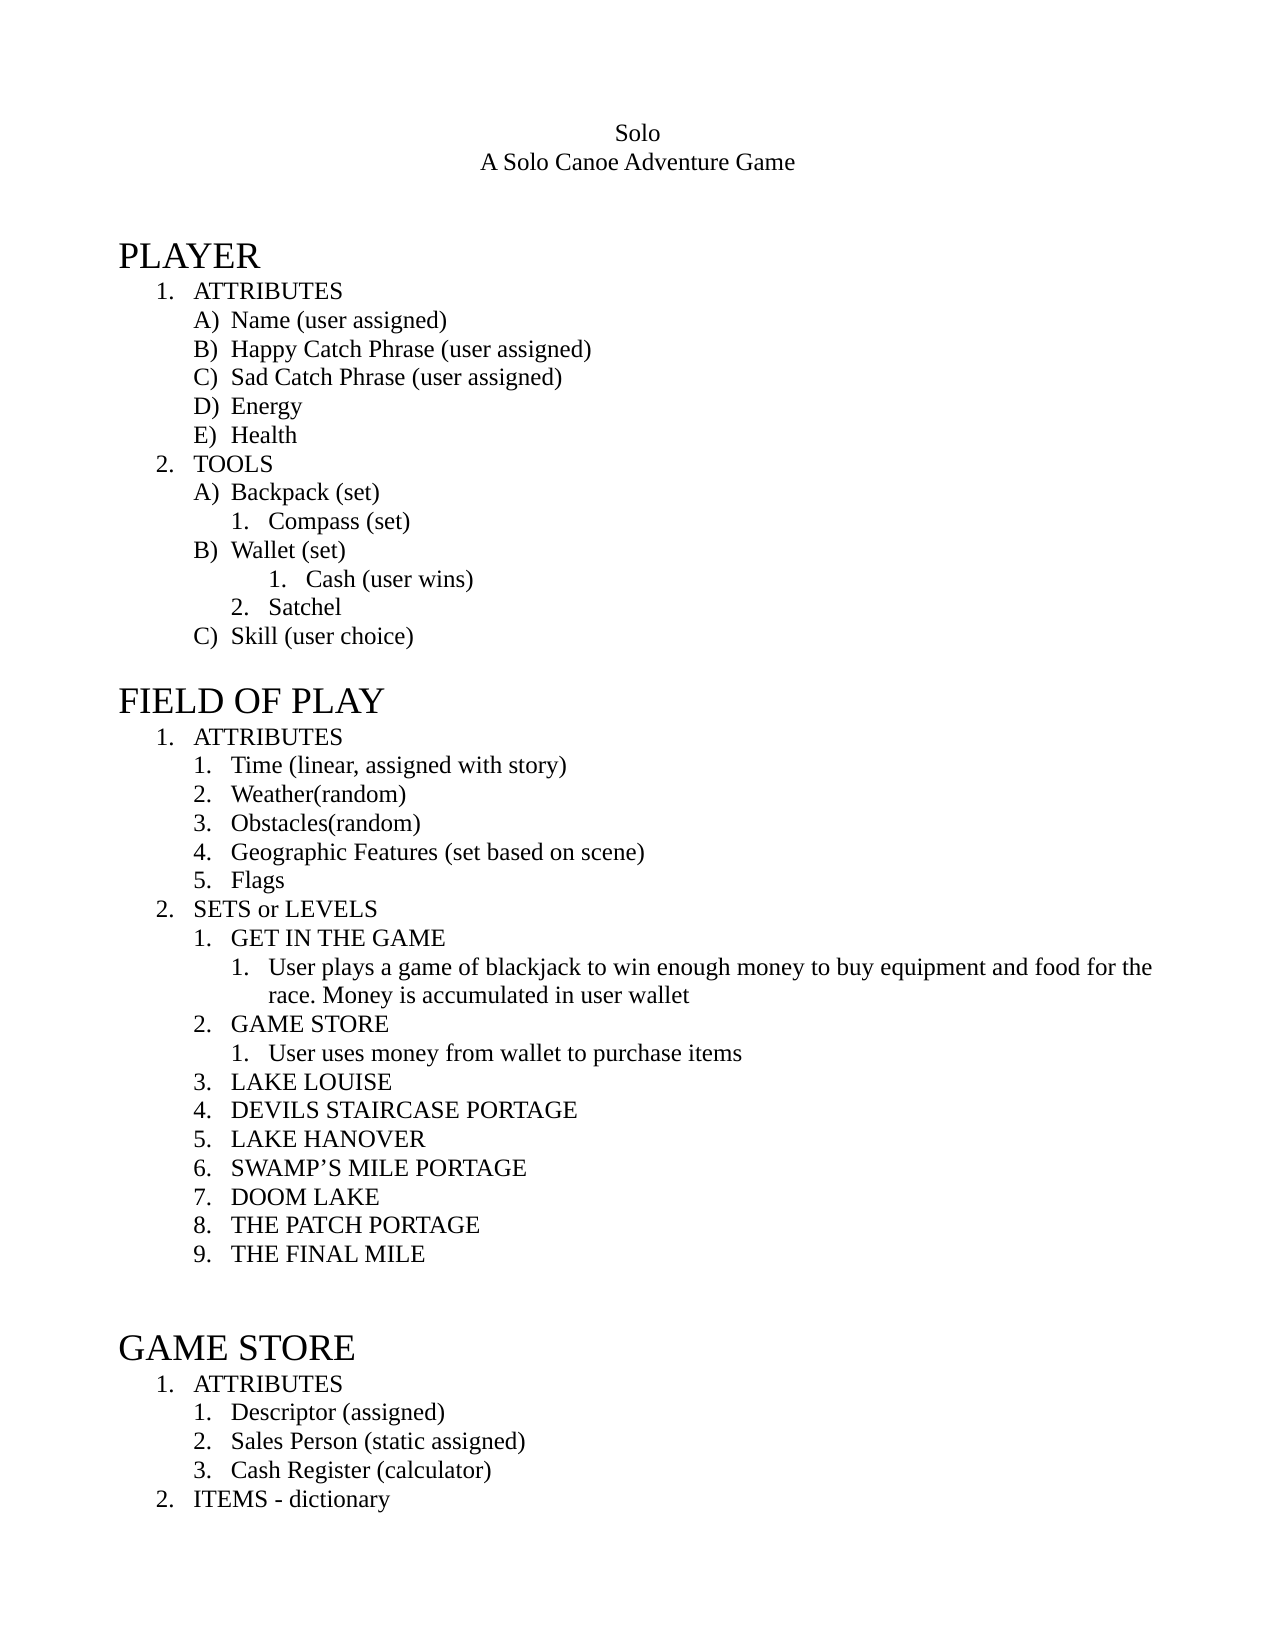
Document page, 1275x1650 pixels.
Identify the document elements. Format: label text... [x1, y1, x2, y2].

list Backpack (set) [193, 477, 1157, 506]
list Sales Person (static assigned) [193, 1426, 1157, 1455]
list Descriptor (assigned) [193, 1397, 1157, 1426]
list Cash Register (calculator) [193, 1455, 1157, 1484]
list Energy [193, 391, 1157, 420]
list GAME STORE [193, 1009, 1157, 1038]
list Weather(random) [193, 779, 1157, 808]
text FIELD OF PLAY [118, 679, 1157, 722]
list Obstacles(random) [193, 808, 1157, 837]
list Cash (user wins) [268, 564, 1157, 592]
list ATTRIBUTES [156, 1369, 1157, 1397]
list Geographic Features (set based on scene) [193, 837, 1157, 866]
list Sad Catch Phrase (user assigned) [193, 362, 1157, 391]
text A Solo Canoe Adventure Game [118, 147, 1157, 176]
list Skill (user choice) [193, 621, 1157, 650]
list Flags [193, 866, 1157, 894]
list User uses money from wallet to purchase items [231, 1038, 1157, 1067]
list LAKE HANOVER [193, 1124, 1157, 1153]
list Satchel [231, 592, 1157, 621]
list ITEMS - dictionary [156, 1484, 1157, 1512]
list THE FINAL MILE [193, 1239, 1157, 1268]
list Happy Catch Phrase (user assigned) [193, 334, 1157, 362]
list Time (linear, assigned with story) [193, 751, 1157, 779]
list SETS or LEVELS [156, 894, 1157, 923]
text PLAYER [118, 233, 1157, 276]
list Health [193, 420, 1157, 449]
list TOOLS [156, 449, 1157, 477]
list DOOM LAKE [193, 1182, 1157, 1211]
list Name (user assigned) [193, 305, 1157, 334]
list Compass (set) [231, 506, 1157, 535]
text Solo [118, 118, 1157, 147]
text GAME STORE [118, 1326, 1157, 1369]
list Wallet (set) [193, 535, 1157, 564]
list ATTRIBUTES [156, 276, 1157, 305]
list User plays a game of blackjack to win enough money to buy equipment and food for the race. Money is accumulated in user wallet [231, 952, 1157, 1009]
list GET IN THE GAME [193, 923, 1157, 952]
list ATTRIBUTES [156, 722, 1157, 751]
list LAKE LOUISE [193, 1067, 1157, 1096]
list SWAMP’S MILE PORTAGE [193, 1153, 1157, 1182]
list DEVILS STAIRCASE PORTAGE [193, 1096, 1157, 1124]
list THE PATCH PORTAGE [193, 1211, 1157, 1239]
